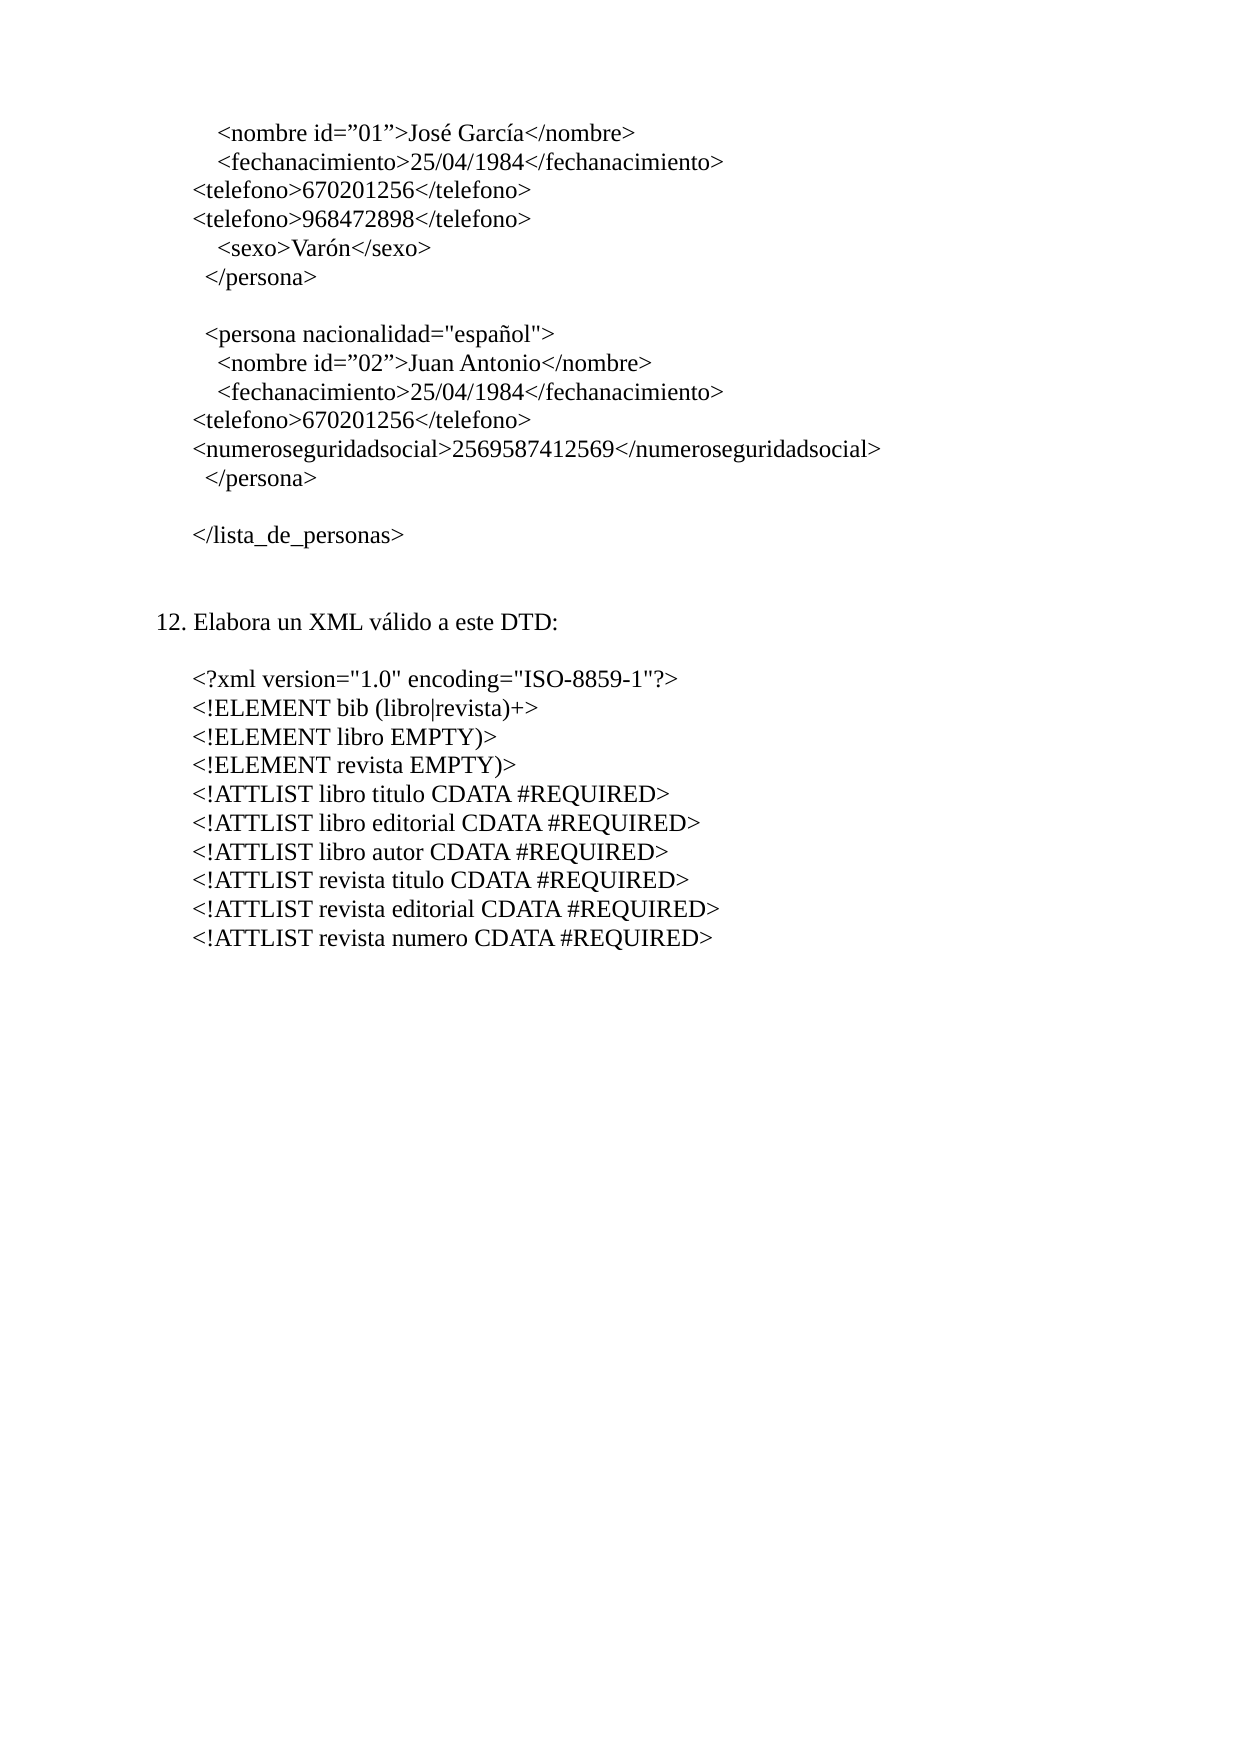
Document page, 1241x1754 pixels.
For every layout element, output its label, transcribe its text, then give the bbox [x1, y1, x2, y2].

text <!ATTLIST libro editorial CDATA #REQUIRED> [192, 808, 1122, 837]
text <nombre id=”02”>Juan Antonio</nombre> [192, 348, 1122, 377]
text <!ELEMENT bib (libro|revista)+> [192, 693, 1122, 722]
text <telefono>670201256</telefono> [192, 406, 1122, 434]
text <fechanacimiento>25/04/1984</fechanacimiento> [192, 377, 1122, 406]
text </lista_de_personas> [192, 521, 1122, 549]
text <telefono>670201256</telefono> [192, 176, 1122, 204]
text <!ATTLIST revista editorial CDATA #REQUIRED> [192, 894, 1122, 923]
text <!ATTLIST libro autor CDATA #REQUIRED> [192, 837, 1122, 866]
text <numeroseguridadsocial>2569587412569</numeroseguridadsocial> [192, 434, 1122, 463]
text <!ATTLIST revista titulo CDATA #REQUIRED> [192, 866, 1122, 894]
text <?xml version="1.0" encoding="ISO-8859-1"?> [192, 664, 1122, 693]
text <sexo>Varón</sexo> [192, 233, 1122, 262]
text <!ELEMENT libro EMPTY)> [192, 722, 1122, 751]
text <!ATTLIST libro titulo CDATA #REQUIRED> [192, 779, 1122, 808]
text <fechanacimiento>25/04/1984</fechanacimiento> [192, 147, 1122, 176]
text </persona> [192, 463, 1122, 492]
text <telefono>968472898</telefono> [192, 204, 1122, 233]
text <!ELEMENT revista EMPTY)> [192, 751, 1122, 779]
text <persona nacionalidad="español"> [192, 319, 1122, 348]
list Elabora un XML válido a este DTD: [156, 607, 1122, 636]
text <!ATTLIST revista numero CDATA #REQUIRED> [192, 923, 1122, 952]
text </persona> [192, 262, 1122, 291]
text <nombre id=”01”>José García</nombre> [192, 118, 1122, 147]
